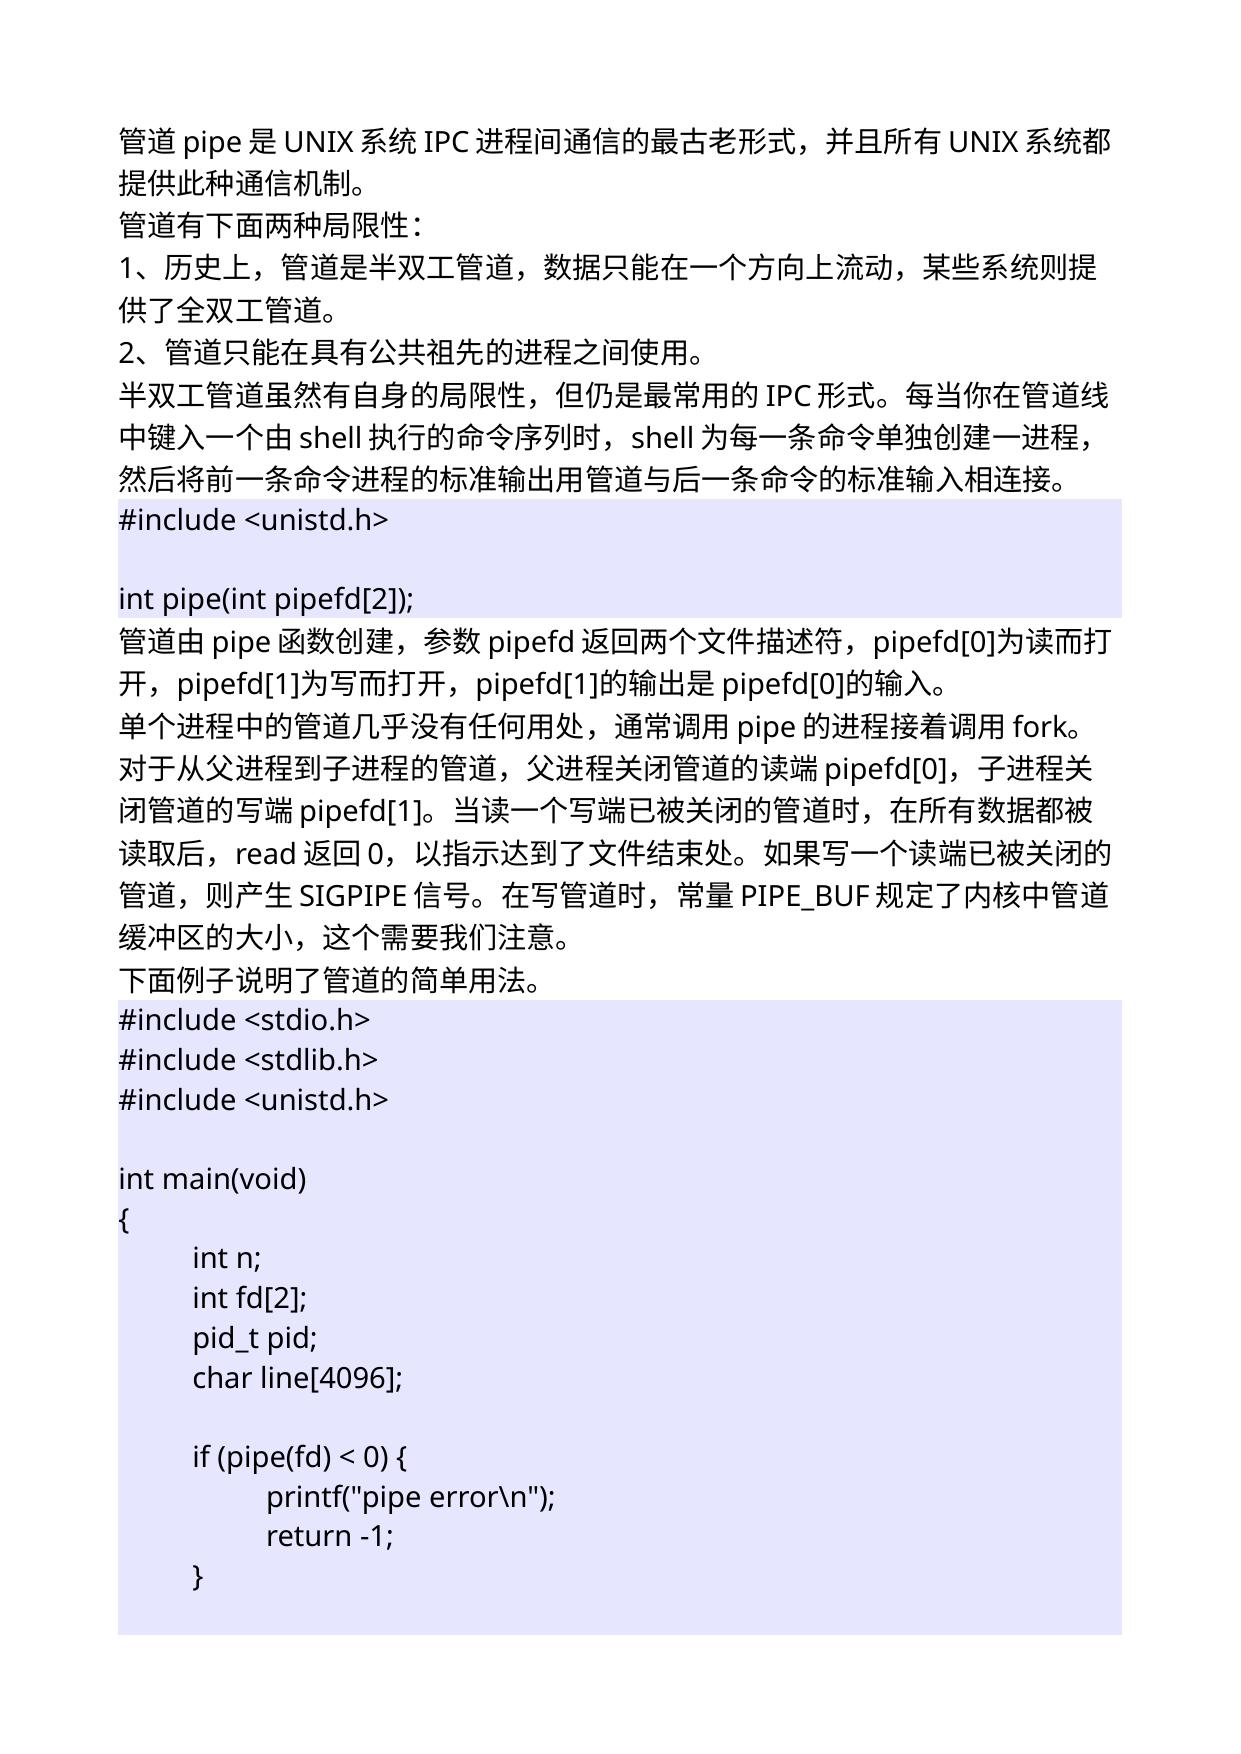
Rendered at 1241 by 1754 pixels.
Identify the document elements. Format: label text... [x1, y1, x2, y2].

text int main(void) [118, 1158, 1122, 1198]
text #include <unistd.h> [118, 499, 1122, 539]
text #include <stdlib.h> [118, 1039, 1122, 1079]
text pid_t pid; [118, 1317, 1122, 1357]
text { [118, 1198, 1122, 1238]
text int n; [118, 1238, 1122, 1277]
text 下面例子说明了管道的简单用法。 [118, 957, 1122, 1000]
text 1、历史上，管道是半双工管道，数据只能在一个方向上流动，某些系统则提供了全双工管道。 [118, 245, 1122, 330]
text } [118, 1555, 1122, 1595]
text 管道由pipe函数创建，参数pipefd返回两个文件描述符，pipefd[0]为读而打开，pipefd[1]为写而打开，pipefd[1]的输出是pipefd[0]的输入。 [118, 618, 1122, 703]
text 管道pipe是UNIX系统IPC进程间通信的最古老形式，并且所有UNIX系统都提供此种通信机制。 [118, 118, 1122, 203]
text #include <unistd.h> [118, 1079, 1122, 1119]
text #include <stdio.h> [118, 1000, 1122, 1039]
text 单个进程中的管道几乎没有任何用处，通常调用pipe的进程接着调用fork。对于从父进程到子进程的管道，父进程关闭管道的读端pipefd[0]，子进程关闭管道的写端pipefd[1]。当读一个写端已被关闭的管道时，在所有数据都被读取后，read返回0，以指示达到了文件结束处。如果写一个读端已被关闭的管道，则产生SIGPIPE信号。在写管道时，常量PIPE_BUF规定了内核中管道缓冲区的大小，这个需要我们注意。 [118, 703, 1122, 957]
text printf("pipe error\n"); [118, 1476, 1122, 1516]
text if (pipe(fd) < 0) { [118, 1436, 1122, 1476]
text return -1; [118, 1516, 1122, 1555]
text int fd[2]; [118, 1277, 1122, 1317]
text 半双工管道虽然有自身的局限性，但仍是最常用的IPC形式。每当你在管道线中键入一个由shell执行的命令序列时，shell为每一条命令单独创建一进程，然后将前一条命令进程的标准输出用管道与后一条命令的标准输入相连接。 [118, 372, 1122, 499]
text 管道有下面两种局限性： [118, 203, 1122, 245]
text char line[4096]; [118, 1357, 1122, 1397]
text 2、管道只能在具有公共祖先的进程之间使用。 [118, 330, 1122, 372]
text int pipe(int pipefd[2]); [118, 579, 1122, 618]
